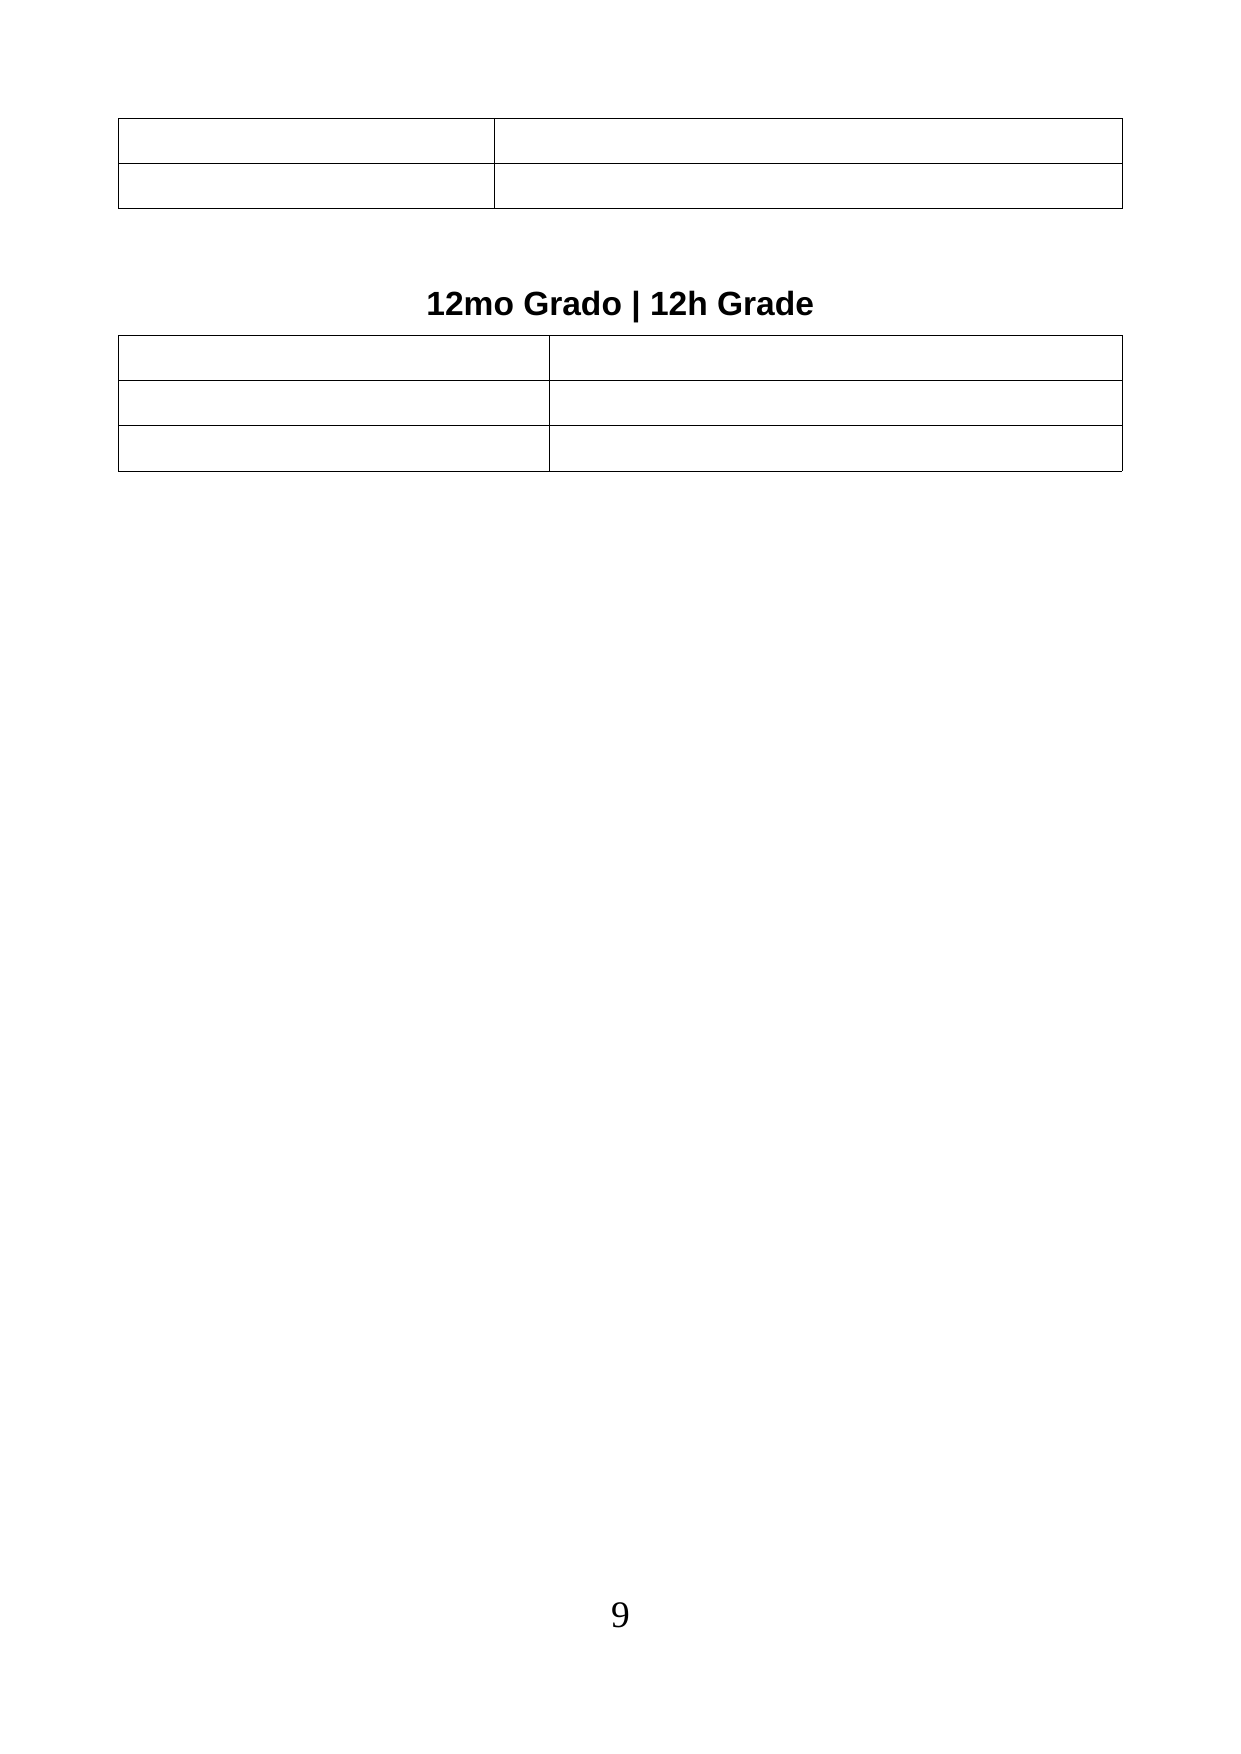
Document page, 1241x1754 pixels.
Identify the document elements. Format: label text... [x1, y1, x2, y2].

table_cell Tatiana Vargas Muñoz [119, 119, 494, 163]
table_cell William (Buddy) White [119, 164, 494, 208]
table_cell Mauricio Ramírez & Zaida Villalobos Ugalde [550, 381, 1122, 425]
table_cell Jeffrey White & Catrina Chávez [495, 164, 1122, 208]
table_cell Luis Alejandro Ramírez Villalobos [119, 381, 549, 425]
table_header Gabriel Urruela Vargas [119, 336, 549, 380]
subtitle 12mo Grado | 12h Grade [118, 284, 1122, 323]
table_header Edwin Santamaría Brenes & Rita Vargas Leitón [550, 336, 1122, 380]
table_cell Tara Bertrand Hein [119, 426, 549, 471]
table_cell Mauricio Vargas Salazar & Marianela Muñoz Cordero [495, 119, 1122, 163]
table_cell Sabine Hein [550, 426, 1122, 471]
